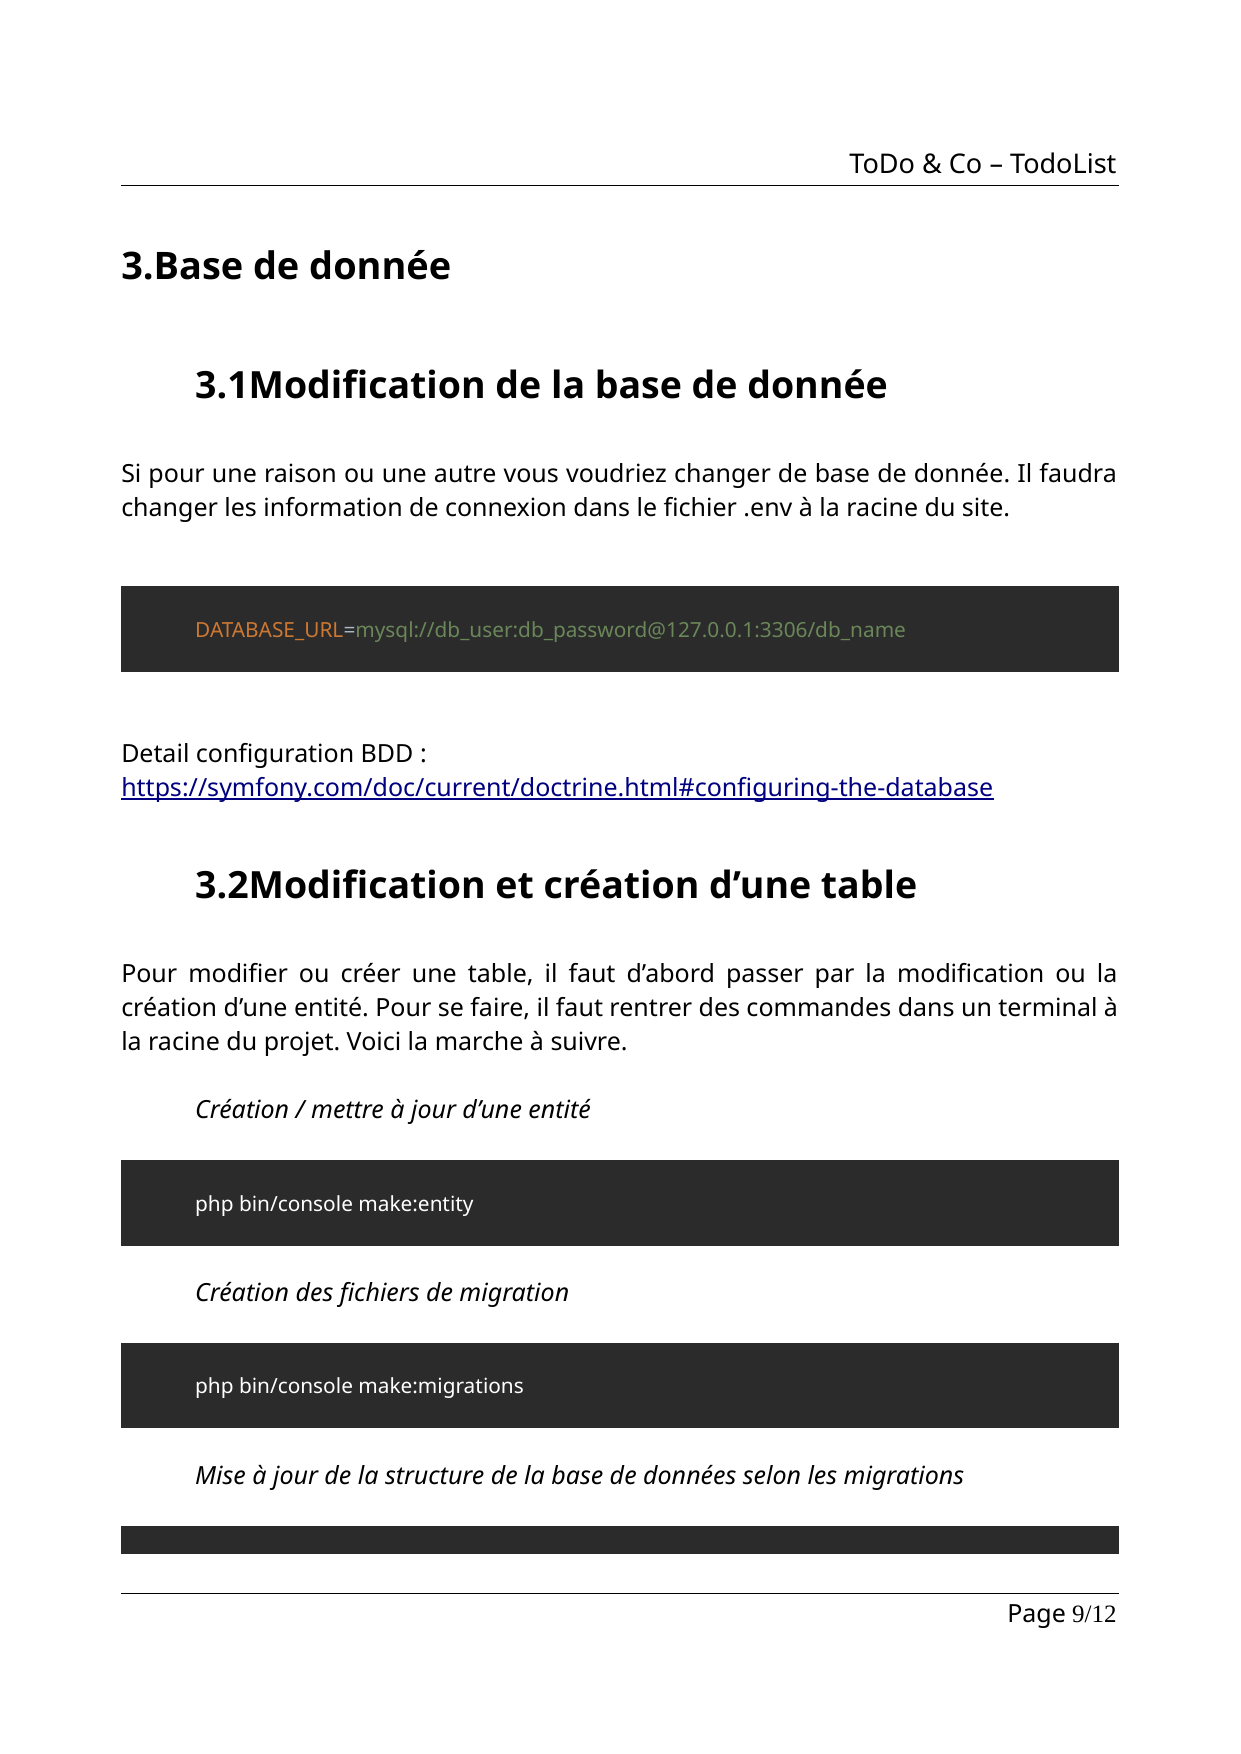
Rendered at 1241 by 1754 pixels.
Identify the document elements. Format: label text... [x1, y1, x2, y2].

text DATABASE_URL=mysql://db_user:db_password@127.0.0.1:3306/db_name [121, 615, 1119, 643]
text Création des fichiers de migration [121, 1275, 1119, 1309]
text Mise à jour de la structure de la base de données selon les migrations [121, 1458, 1119, 1492]
text php bin/console make:migrations [121, 1372, 1119, 1400]
text php bin/console make:entity [121, 1189, 1119, 1217]
subtitle 3.1Modification de la base de donnée [121, 358, 1119, 409]
text Création / mettre à jour d’une entité [121, 1092, 1119, 1126]
subtitle 3.2Modification et création d’une table [121, 858, 1119, 909]
subtitle 3.Base de donnée [121, 239, 1119, 291]
text Si pour une raison ou une autre vous voudriez changer de base de donnée. Il faudra changer les information de connexion dans le fichier .env à la racine du site. [121, 456, 1119, 524]
text Pour modifier ou créer une table, il faut d’abord passer par la modification ou la création d’une entité. Pour se faire, il faut rentrer des commandes dans un terminal à la racine du projet. Voici la marche à suivre. [121, 956, 1119, 1058]
text Detail configuration BDD : https://symfony.com/doc/current/doctrine.html#configuring-the-database [121, 735, 1119, 803]
